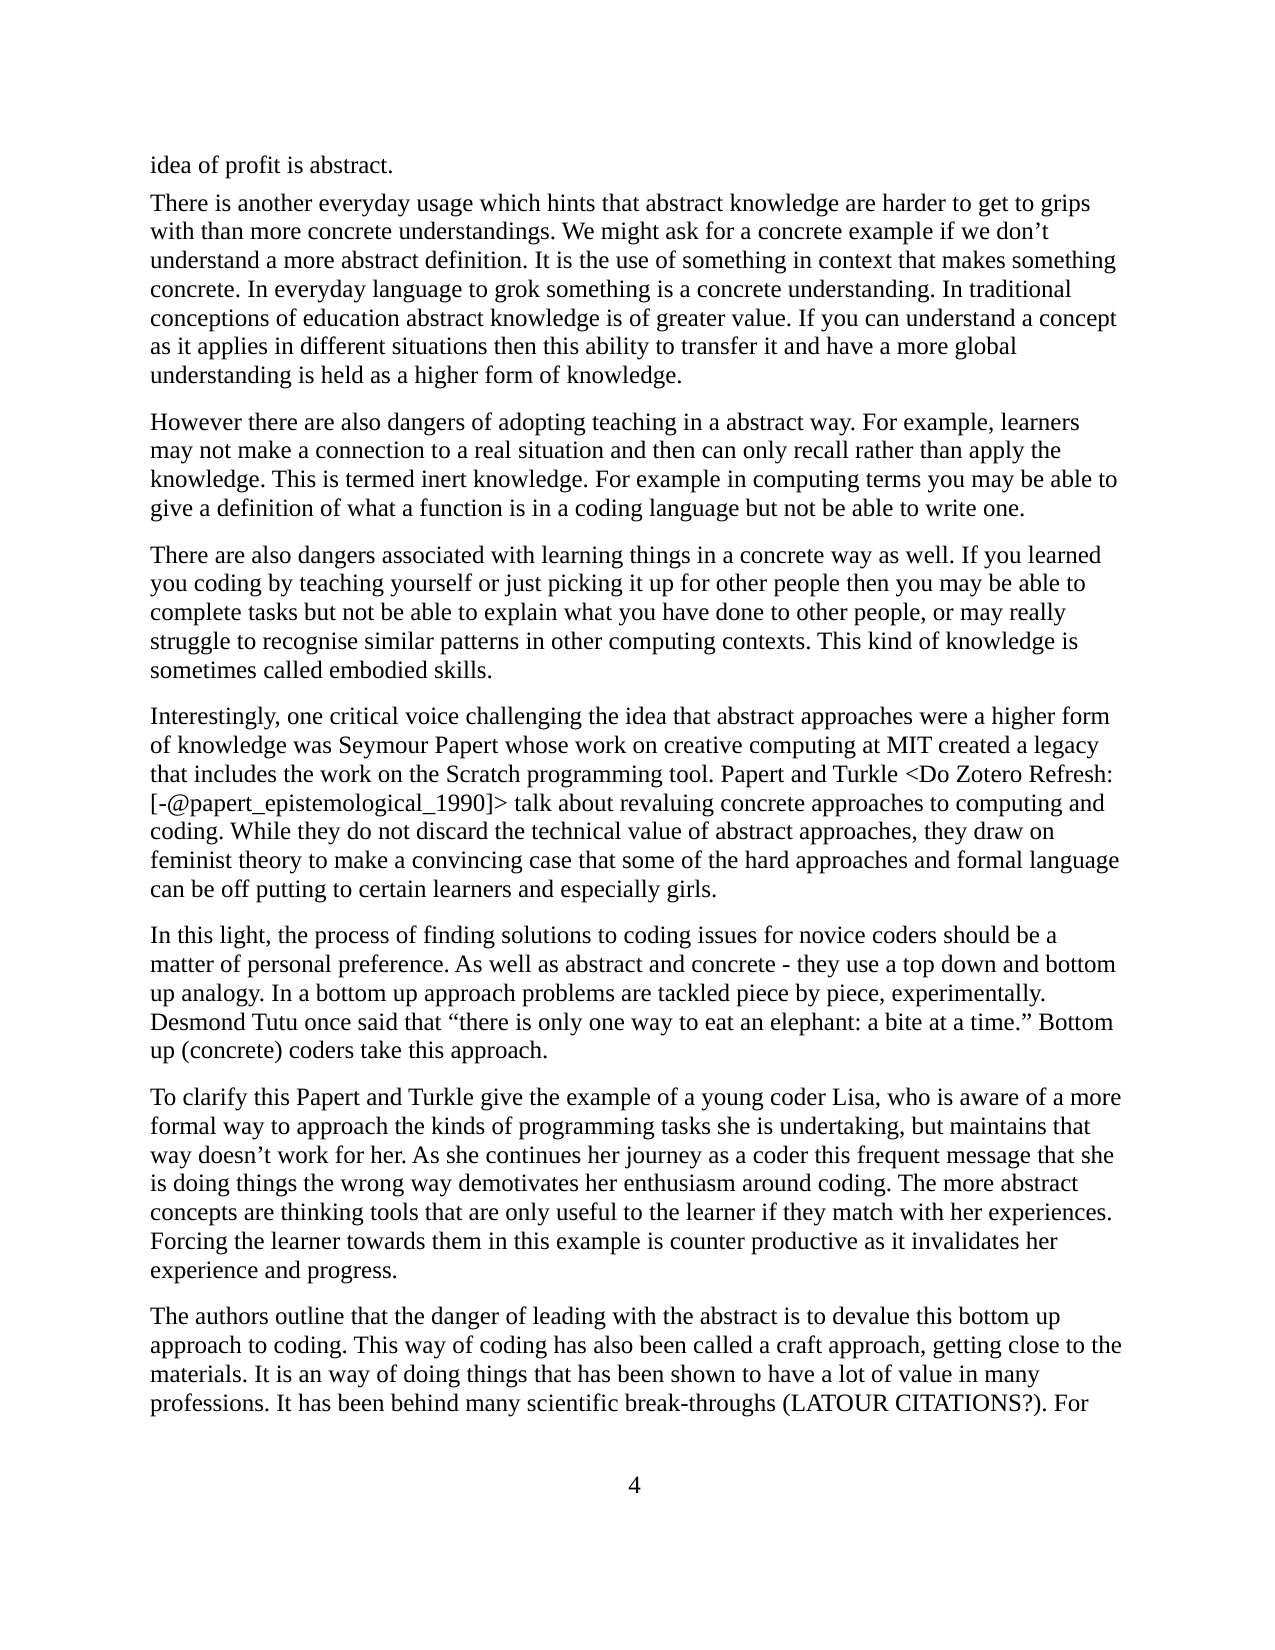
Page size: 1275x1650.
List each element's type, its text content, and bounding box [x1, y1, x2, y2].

text There are also dangers associated with learning things in a concrete way as well. If you learned you coding by teaching yourself or just picking it up for other people then you may be able to complete tasks but not be able to explain what you have done to other people, or may really struggle to recognise similar patterns in other computing contexts. This kind of knowledge is sometimes called embodied skills. [150, 540, 1125, 683]
text However there are also dangers of adopting teaching in a abstract way. For example, learners may not make a connection to a real situation and then can only recall rather than apply the knowledge. This is termed inert knowledge. For example in computing terms you may be able to give a definition of what a function is in a coding language but not be able to write one. [150, 407, 1125, 522]
text Interestingly, one critical voice challenging the idea that abstract approaches were a higher form of knowledge was Seymour Papert whose work on creative computing at MIT created a legacy that includes the work on the Scratch programming tool. Papert and Turkle <Do Zotero Refresh: [-@papert_epistemological_1990]> talk about revaluing concrete approaches to computing and coding. While they do not discard the technical value of abstract approaches, they draw on feminist theory to make a convincing case that some of the hard approaches and formal language can be off putting to certain learners and especially girls. [150, 701, 1125, 903]
text In this light, the process of finding solutions to coding issues for novice coders should be a matter of personal preference. As well as abstract and concrete - they use a top down and bottom up analogy. In a bottom up approach problems are tackled piece by piece, experimentally. Desmond Tutu once said that “there is only one way to eat an elephant: a bite at a time.” Bottom up (concrete) coders take this approach. [150, 921, 1125, 1064]
text To clarify this Papert and Turkle give the example of a young coder Lisa, who is aware of a more formal way to approach the kinds of programming tasks she is undertaking, but maintains that way doesn’t work for her. As she continues her journey as a coder this frequent message that she is doing things the wrong way demotivates her enthusiasm around coding. The more abstract concepts are thinking tools that are only useful to the learner if they match with her experiences. Forcing the learner towards them in this example is counter productive as it invalidates her experience and progress. [150, 1082, 1125, 1283]
text idea of profit is abstract. [150, 150, 1125, 179]
text The authors outline that the danger of leading with the abstract is to devalue this bottom up approach to coding. This way of coding has also been called a craft approach, getting close to the materials. It is an way of doing things that has been shown to have a lot of value in many professions. It has been behind many scientific break-throughs (LATOUR CITATIONS?). For [150, 1301, 1125, 1416]
text There is another everyday usage which hints that abstract knowledge are harder to get to grips with than more concrete understandings. We might ask for a concrete example if we don’t understand a more abstract definition. It is the use of something in context that makes something concrete. In everyday language to grok something is a concrete understanding. In traditional conceptions of education abstract knowledge is of greater value. If you can understand a concept as it applies in different situations then this ability to transfer it and have a more global understanding is held as a higher form of knowledge. [150, 188, 1125, 389]
